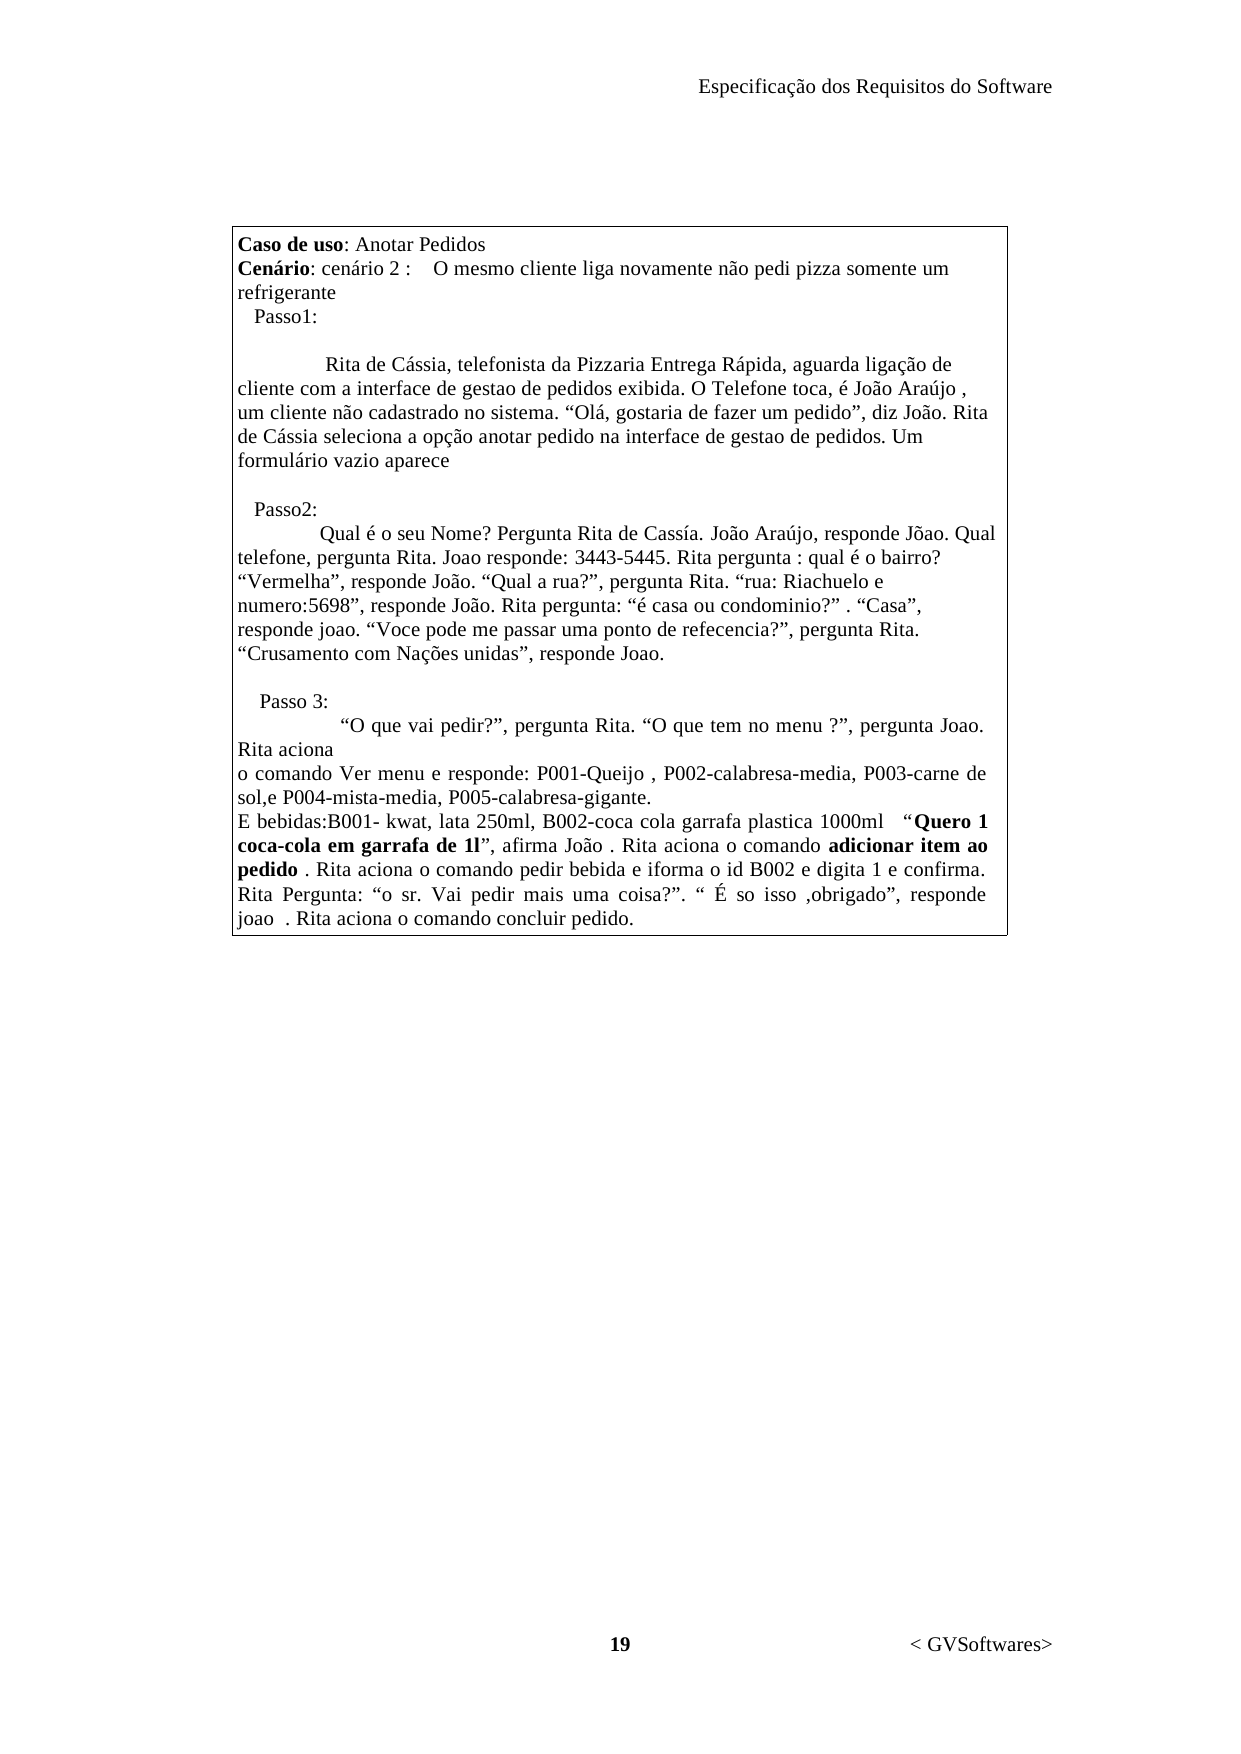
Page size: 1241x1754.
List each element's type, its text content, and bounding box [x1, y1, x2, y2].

table_header Caso de uso: Anotar Pedidos Cenário: cenário 2 : O mesmo cliente liga novamente não pedi pizza somente um refrigerante Passo1: Rita de Cássia, telefonista da Pizzaria Entrega Rápida, aguarda ligação de cliente com a interface de gestao de pedidos exibida. O Telefone toca, é João Araújo , um cliente não cadastrado no sistema. “Olá, gostaria de fazer um pedido”, diz João. Rita de Cássia seleciona a opção anotar pedido na interface de gestao de pedidos. Um formulário vazio aparece Passo2: Qual é o seu Nome? Pergunta Rita de Cassía. João Araújo, responde Jõao. Qual telefone, pergunta Rita. Joao responde: 3443-5445. Rita pergunta : qual é o bairro? “Vermelha”, responde João. “Qual a rua?”, pergunta Rita. “rua: Riachuelo e numero:5698”, responde João. Rita pergunta: “é casa ou condominio?” . “Casa”, responde joao. “Voce pode me passar uma ponto de refecencia?”, pergunta Rita. “Crusamento com Nações unidas”, responde Joao. Passo 3: “O que vai pedir?”, pergunta Rita. “O que tem no menu ?”, pergunta Joao. Rita aciona o comando Ver menu e responde: P001-Queijo , P002-calabresa-media, P003-carne de sol,e P004-mista-media, P005-calabresa-gigante. E bebidas:B001- kwat, lata 250ml, B002-coca cola garrafa plastica 1000ml “Quero 1 coca-cola em garrafa de 1l”, afirma João . Rita aciona o comando adicionar item ao pedido . Rita aciona o comando pedir bebida e iforma o id B002 e digita 1 e confirma. Rita Pergunta: “o sr. Vai pedir mais uma coisa?”. “ É so isso ,obrigado”, responde joao . Rita aciona o comando concluir pedido. [233, 227, 1007, 935]
